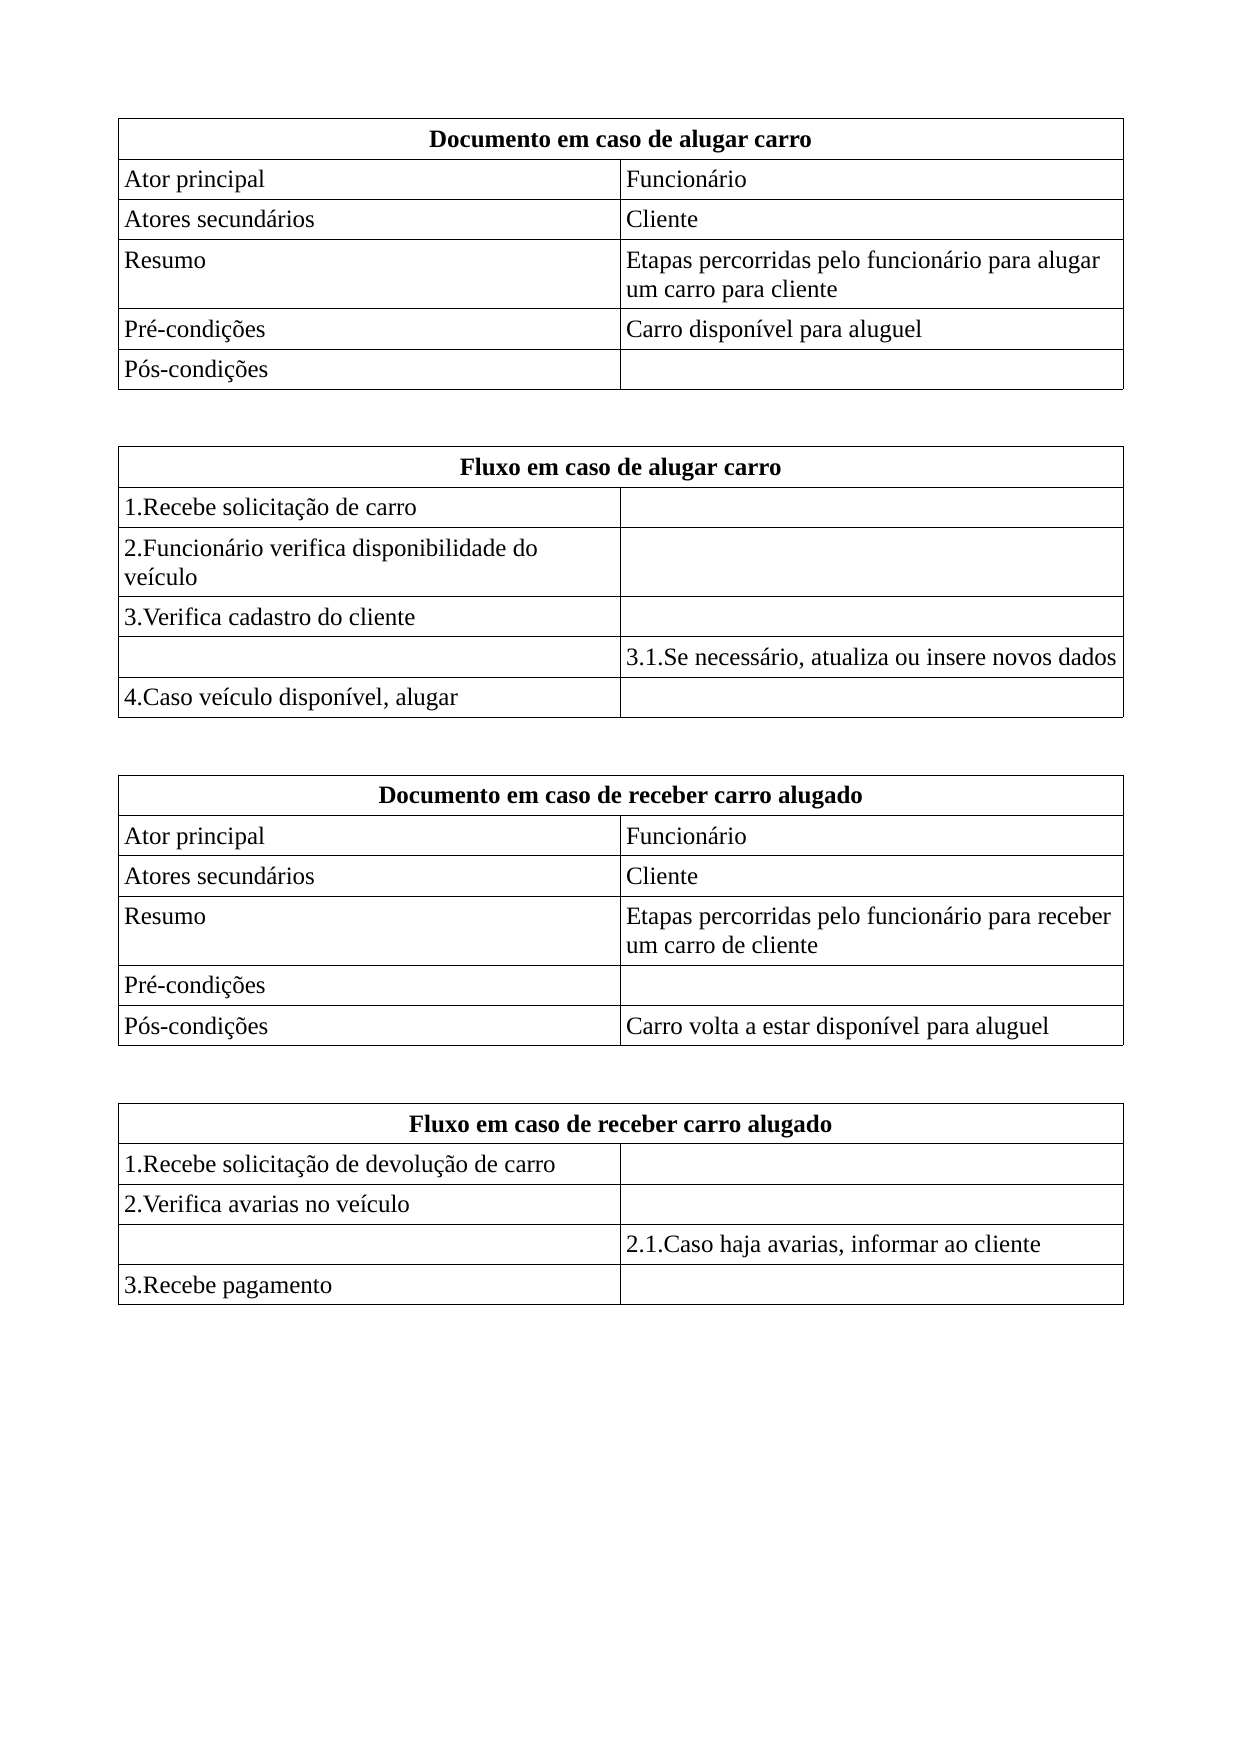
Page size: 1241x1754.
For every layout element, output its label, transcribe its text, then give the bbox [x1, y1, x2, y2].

table_cell [621, 597, 1123, 636]
table_cell Atores secundários [119, 200, 620, 239]
table_cell Etapas percorridas pelo funcionário para receber um carro de cliente [621, 897, 1123, 964]
table_cell [621, 966, 1123, 1005]
table_cell [119, 637, 620, 677]
table_cell 1.Recebe solicitação de devolução de carro [119, 1144, 620, 1183]
table_cell Ator principal [119, 816, 620, 855]
table_cell Pré-condições [119, 309, 620, 348]
table_cell 4.Caso veículo disponível, alugar [119, 678, 620, 717]
table_cell [119, 1225, 620, 1264]
table_cell Funcionário [621, 816, 1123, 855]
table_cell Cliente [621, 856, 1123, 896]
table_cell 3.1.Se necessário, atualiza ou insere novos dados [621, 637, 1123, 677]
table_cell 2.Funcionário verifica disponibilidade do veículo [119, 528, 620, 596]
table_cell Ator principal [119, 160, 620, 199]
table_cell [621, 1265, 1123, 1304]
table_cell [621, 1144, 1123, 1183]
table_cell Resumo [119, 240, 620, 308]
table_cell Etapas percorridas pelo funcionário para alugar um carro para cliente [621, 240, 1123, 308]
table_cell 3.Verifica cadastro do cliente [119, 597, 620, 636]
table_cell [621, 1185, 1123, 1224]
table_cell 1.Recebe solicitação de carro [119, 488, 620, 527]
table_cell Carro disponível para aluguel [621, 309, 1123, 348]
table_header Fluxo em caso de receber carro alugado [119, 1104, 1123, 1143]
table_header Documento em caso de receber carro alugado [119, 776, 1123, 815]
table_cell Atores secundários [119, 856, 620, 896]
table_cell [621, 678, 1123, 717]
table_cell Pós-condições [119, 350, 620, 389]
table_cell [621, 350, 1123, 389]
table_cell Carro volta a estar disponível para aluguel [621, 1006, 1123, 1045]
table_cell [621, 488, 1123, 527]
table_header Documento em caso de alugar carro [119, 119, 1123, 158]
table_cell Resumo [119, 897, 620, 964]
table_cell Cliente [621, 200, 1123, 239]
table_cell Pré-condições [119, 966, 620, 1005]
table_cell [621, 528, 1123, 596]
table_cell 3.Recebe pagamento [119, 1265, 620, 1304]
table_cell 2.1.Caso haja avarias, informar ao cliente [621, 1225, 1123, 1264]
table_cell Pós-condições [119, 1006, 620, 1045]
table_cell Funcionário [621, 160, 1123, 199]
table_header Fluxo em caso de alugar carro [119, 447, 1123, 487]
table_cell 2.Verifica avarias no veículo [119, 1185, 620, 1224]
